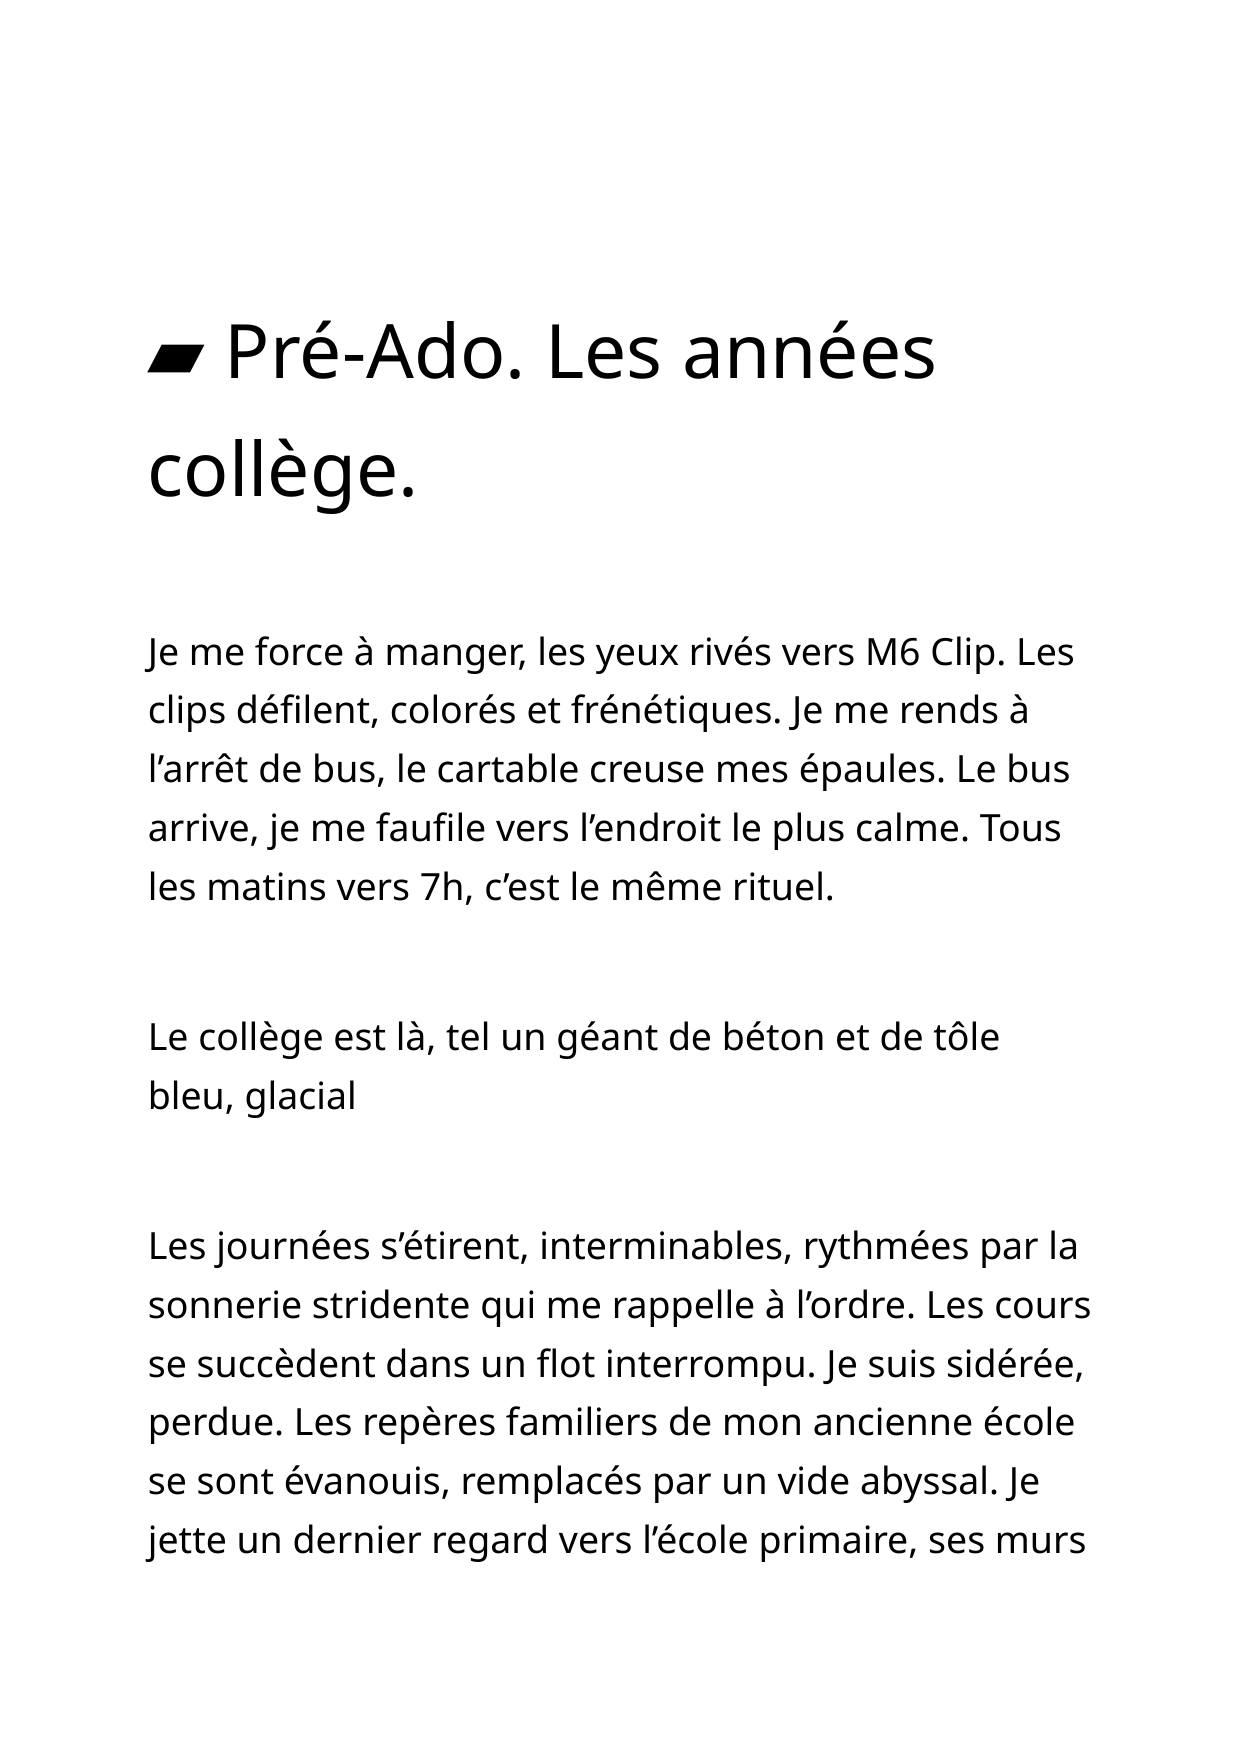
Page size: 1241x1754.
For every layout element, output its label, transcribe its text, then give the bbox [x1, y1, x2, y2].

text ▰ Pré-Ado. Les années collège. [148, 298, 1093, 518]
text Je me force à manger, les yeux rivés vers M6 Clip. Les clips défilent, colorés et frénétiques. Je me rends à l’arrêt de bus, le cartable creuse mes épaules. Le bus arrive, je me faufile vers l’endroit le plus calme. Tous les matins vers 7h, c’est le même rituel. [148, 625, 1093, 911]
text Les journées s’étirent, interminables, rythmées par la sonnerie stridente qui me rappelle à l’ordre. Les cours se succèdent dans un flot interrompu. Je suis sidérée, perdue. Les repères familiers de mon ancienne école se sont évanouis, remplacés par un vide abyssal. Je jette un dernier regard vers l’école primaire, ses murs [148, 1220, 1093, 1564]
text Le collège est là, tel un géant de béton et de tôle bleu, glacial [148, 1010, 1093, 1120]
